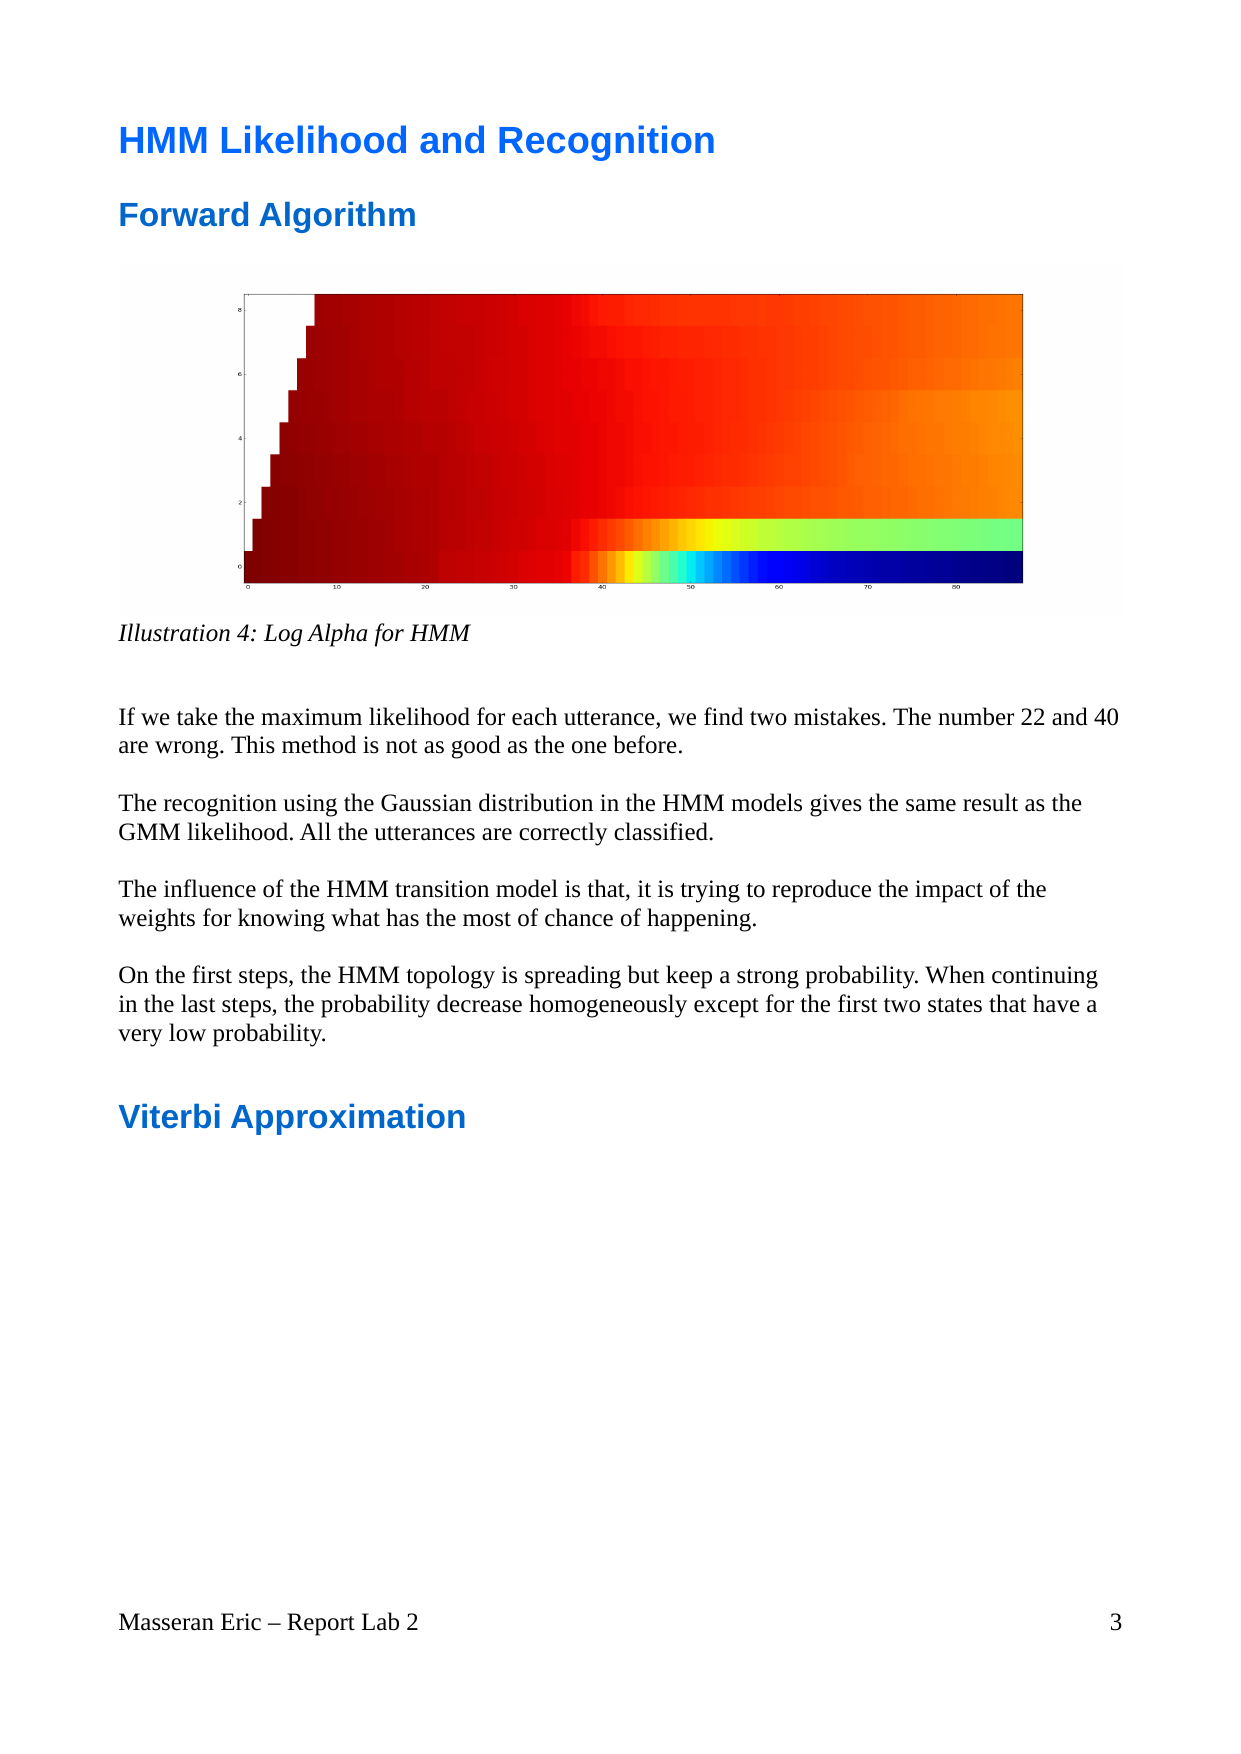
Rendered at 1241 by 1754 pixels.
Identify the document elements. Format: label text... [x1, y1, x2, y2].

text If we take the maximum likelihood for each utterance, we find two mistakes. The number 22 and 40 are wrong. This method is not as good as the one before. [118, 702, 1122, 759]
picture [118, 258, 1123, 619]
text Illustration 4: Log Alpha for HMM [118, 619, 1122, 647]
subtitle Viterbi Approximation [118, 1096, 1122, 1135]
text On the first steps, the HMM topology is spreading but keep a strong probability. When continuing in the last steps, the probability decrease homogeneously except for the first two states that have a very low probability. [118, 961, 1122, 1047]
subtitle HMM Likelihood and Recognition [118, 118, 1122, 162]
subtitle Forward Algorithm [118, 195, 1122, 234]
text The recognition using the Gaussian distribution in the HMM models gives the same result as the GMM likelihood. All the utterances are correctly classified. [118, 788, 1122, 846]
text The influence of the HMM transition model is that, it is trying to reproduce the impact of the weights for knowing what has the most of chance of happening. [118, 874, 1122, 932]
